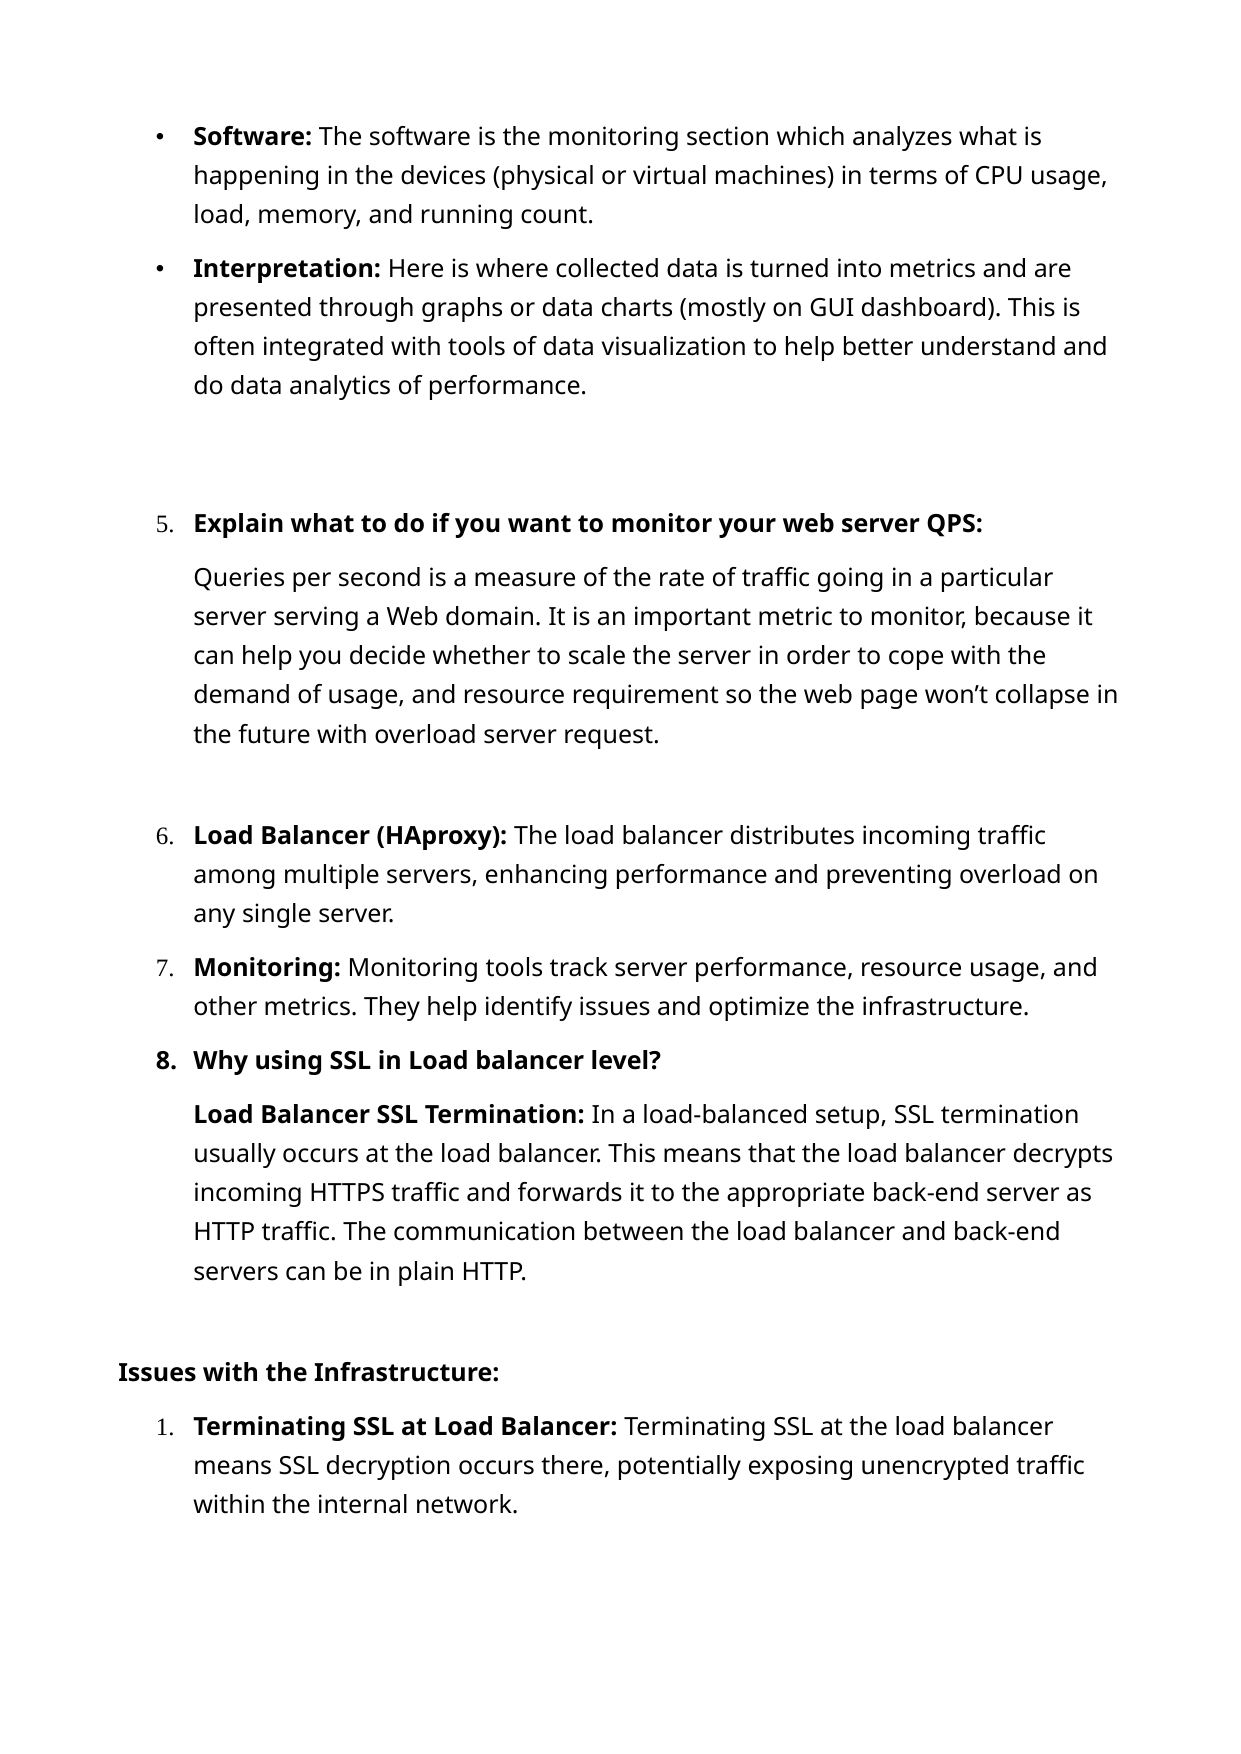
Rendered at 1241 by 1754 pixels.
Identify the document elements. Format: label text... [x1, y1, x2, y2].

list Queries per second is a measure of the rate of traffic going in a particular server serving a Web domain. It is an important metric to monitor, because it can help you decide whether to scale the server in order to cope with the demand of usage, and resource requirement so the web page won’t collapse in the future with overload server request. [156, 560, 1122, 750]
list Monitoring: Monitoring tools track server performance, resource usage, and other metrics. They help identify issues and optimize the infrastructure. [156, 950, 1122, 1023]
list Software: The software is the monitoring section which analyzes what is happening in the devices (physical or virtual machines) in terms of CPU usage, load, memory, and running count. [156, 118, 1122, 231]
list Explain what to do if you want to monitor your web server QPS: [156, 506, 1122, 540]
text Issues with the Infrastructure: [118, 1354, 1122, 1388]
list Interpretation: Here is where collected data is turned into metrics and are presented through graphs or data charts (mostly on GUI dashboard). This is often integrated with tools of data visualization to help better understand and do data analytics of performance. [156, 250, 1122, 402]
list Terminating SSL at Load Balancer: Terminating SSL at the load balancer means SSL decryption occurs there, potentially exposing unencrypted traffic within the internal network. [156, 1408, 1122, 1521]
list Load Balancer SSL Termination: In a load-balanced setup, SSL termination usually occurs at the load balancer. This means that the load balancer decrypts incoming HTTPS traffic and forwards it to the appropriate back-end server as HTTP traffic. The communication between the load balancer and back-end servers can be in plain HTTP. [156, 1096, 1122, 1287]
list Load Balancer (HAproxy): The load balancer distributes incoming traffic among multiple servers, enhancing performance and preventing overload on any single server. [156, 818, 1122, 930]
list Why using SSL in Load balancer level? [156, 1043, 1122, 1077]
